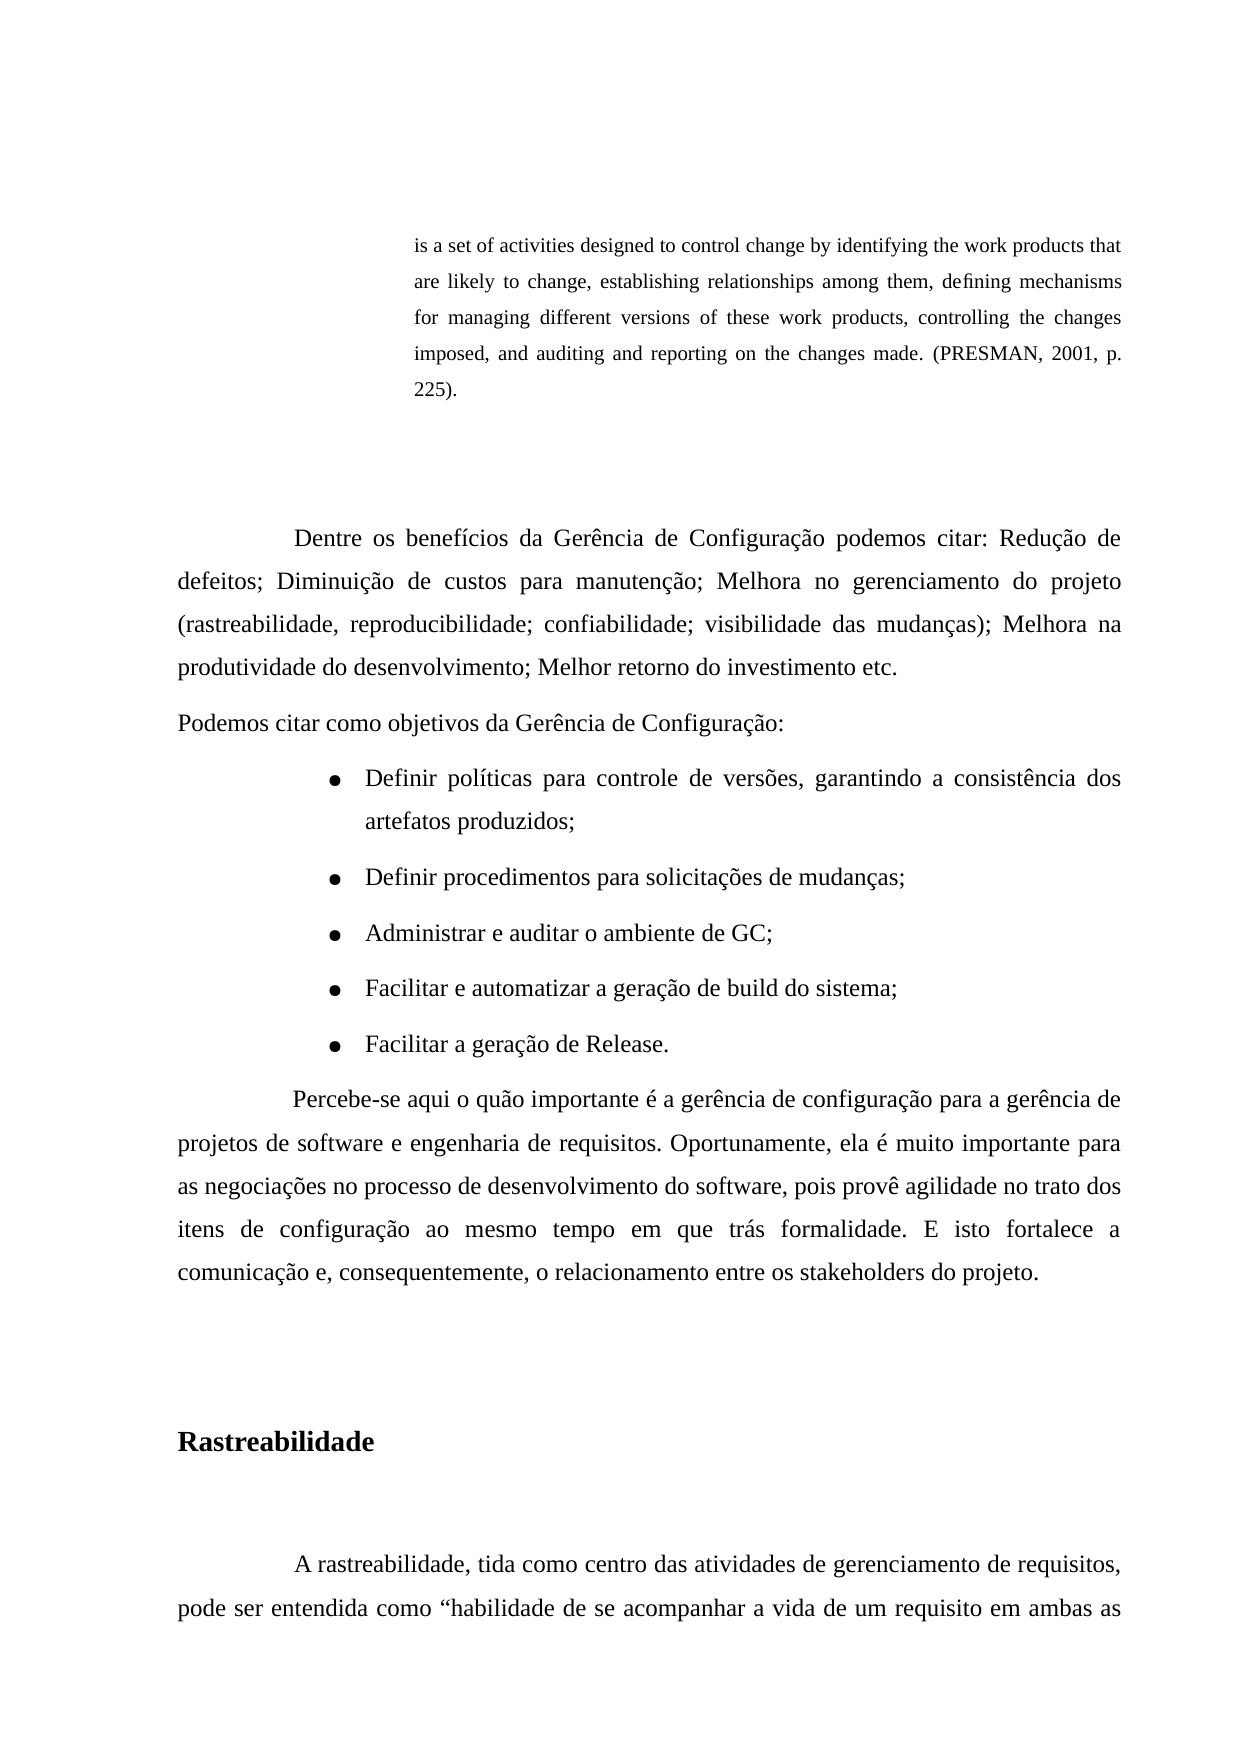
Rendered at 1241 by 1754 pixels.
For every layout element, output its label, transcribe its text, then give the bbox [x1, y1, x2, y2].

text Percebe-se aqui o quão importante é a gerência de configuração para a gerência de projetos de software e engenharia de requisitos. Oportunamente, ela é muito importante para as negociações no processo de desenvolvimento do software, pois provê agilidade no trato dos itens de configuração ao mesmo tempo em que trás formalidade. E isto fortalece a comunicação e, consequentemente, o relacionamento entre os stakeholders do projeto. [177, 1084, 1122, 1286]
text A rastreabilidade, tida como centro das atividades de gerenciamento de requisitos, pode ser entendida como “habilidade de se acompanhar a vida de um requisito em ambas as [177, 1549, 1122, 1621]
list Administrar e auditar o ambiente de GC; [327, 918, 1122, 946]
text Dentre os benefícios da Gerência de Configuração podemos citar: Redução de defeitos; Diminuição de custos para manutenção; Melhora no gerenciamento do projeto (rastreabilidade, reproducibilidade; confiabilidade; visibilidade das mudanças); Melhora na produtividade do desenvolvimento; Melhor retorno do investimento etc. [177, 523, 1122, 681]
list Facilitar a geração de Release. [327, 1029, 1122, 1058]
text is a set of activities designed to control change by identifying the work products that are likely to change, establishing relationships among them, deﬁning mechanisms for managing different versions of these work products, controlling the changes imposed, and auditing and reporting on the changes made. (PRESMAN, 2001, p. 225). [414, 233, 1122, 401]
list Definir procedimentos para solicitações de mudanças; [327, 862, 1122, 891]
list Facilitar e automatizar a geração de build do sistema; [327, 973, 1122, 1002]
list Definir políticas para controle de versões, garantindo a consistência dos artefatos produzidos; [327, 763, 1122, 835]
text Rastreabilidade [177, 1424, 1122, 1457]
text Podemos citar como objetivos da Gerência de Configuração: [177, 708, 1122, 736]
